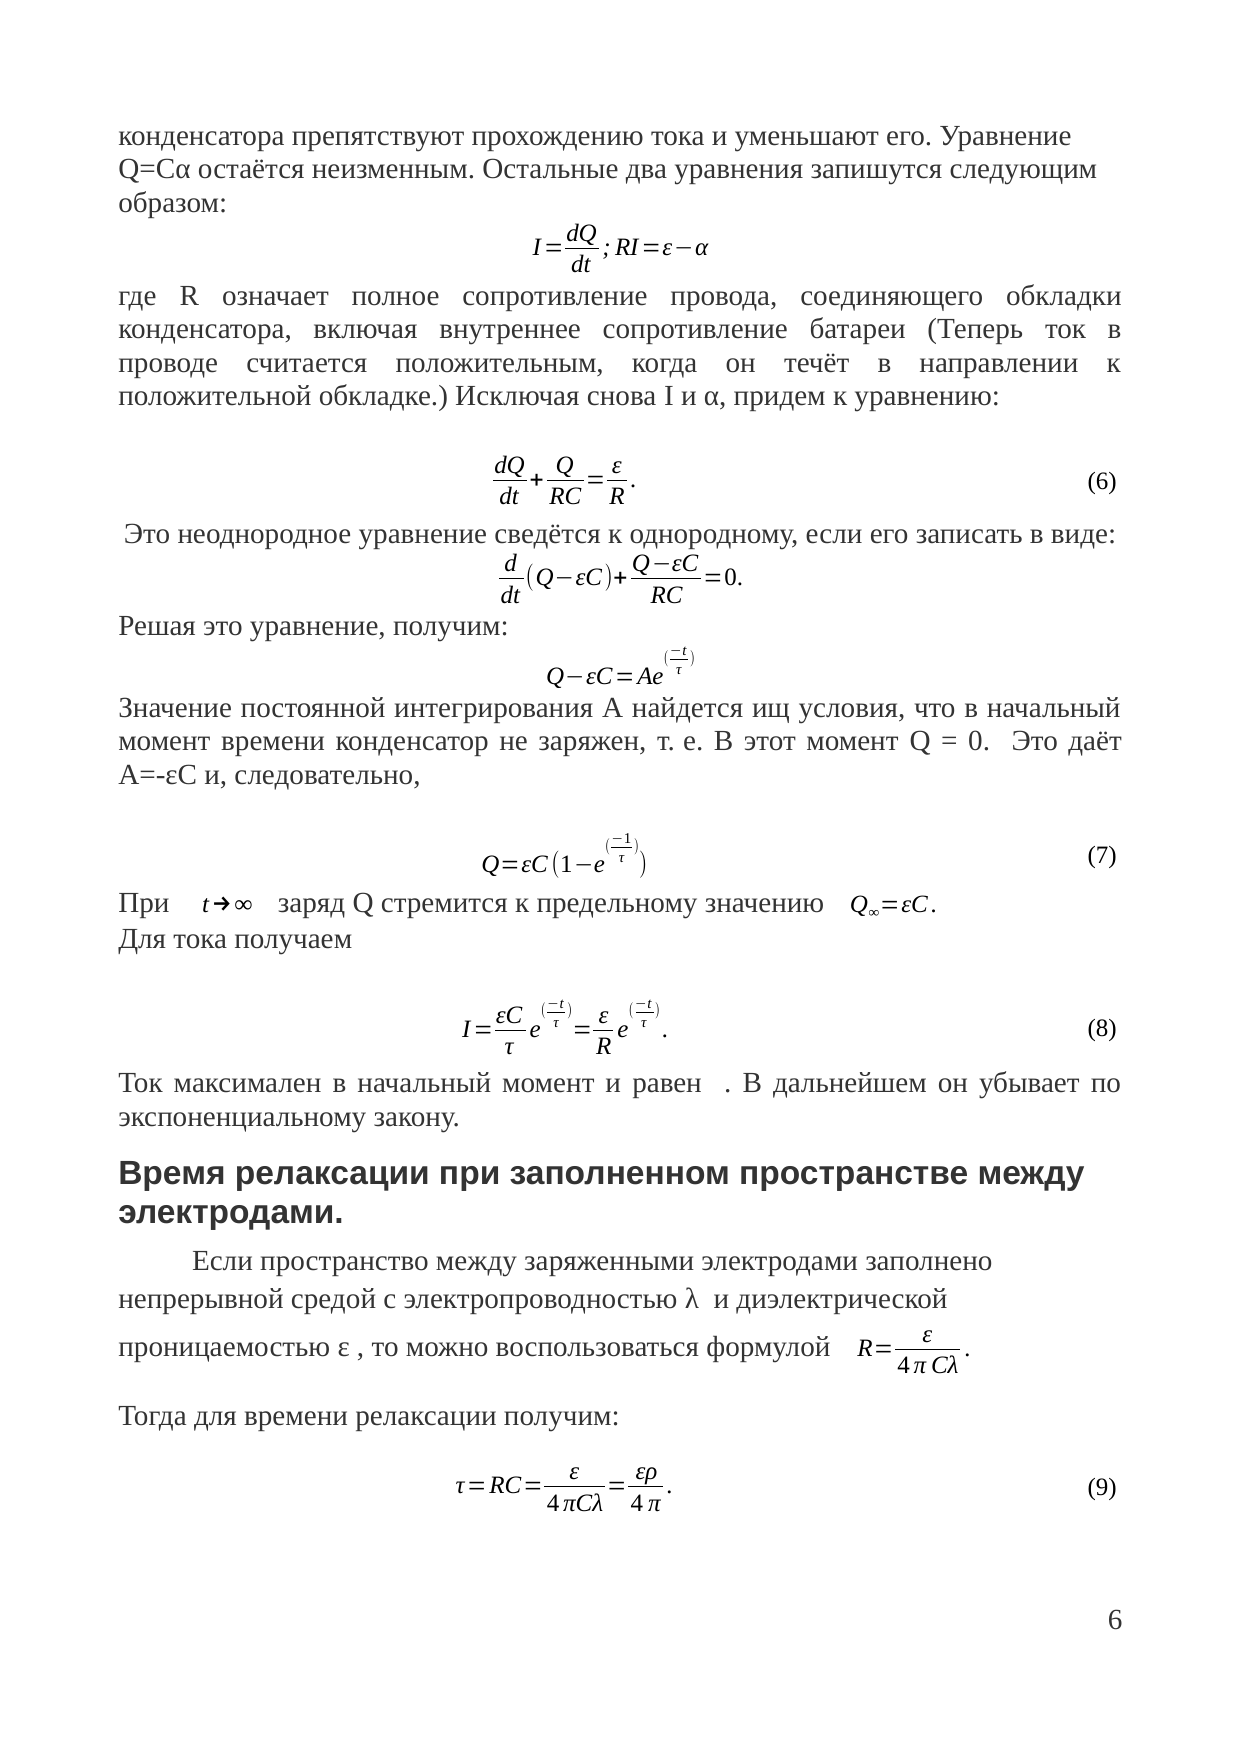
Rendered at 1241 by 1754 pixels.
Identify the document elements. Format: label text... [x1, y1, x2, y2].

table_header (6) [1010, 445, 1122, 516]
table_header (7) [1010, 824, 1122, 885]
text Для тока получаем [118, 922, 1122, 955]
text Тогда для времени релаксации получим: [118, 1398, 1122, 1432]
table_header [118, 1452, 1010, 1522]
text Это неоднородное уравнение сведётся к однородному, если его записать в виде: [118, 516, 1122, 549]
table_header [118, 445, 1010, 516]
table_header [118, 989, 1010, 1065]
text конденсатора препятствуют прохождению тока и уменьшают его. Уравнение Q=Cα остаётся неизменным. Остальные два уравнения запишутся следующим образом: [118, 118, 1122, 219]
text Значение постоянной интегрирования А найдется ищ условия, что в начальный момент времени конденсатор не заряжен, т. е. В этот момент Q = 0. Это даёт А=-εС и, следовательно, [118, 690, 1122, 791]
text где R означает полное сопротивление провода, соединяющего обкладки конденсатора, включая внутреннее сопротивление батареи (Теперь ток в проводе считается положительным, когда он течёт в направлении к положительной обкладке.) Исключая снова I и α, придем к уравнению: [118, 278, 1122, 412]
text Решая это уравнение, получим: [118, 608, 1122, 642]
table_header (8) [1010, 989, 1122, 1065]
text Ток максимален в начальный момент и равен . В дальнейшем он убывает по экспоненциальному закону. [118, 1065, 1122, 1132]
text Если пространство между заряженными электродами заполнено непрерывной средой с электропроводностью λ и диэлектрической проницаемостью ε , то можно воспользоваться формулой [118, 1243, 1122, 1379]
table_header [118, 824, 1010, 885]
subtitle Время релаксации при заполненном пространстве между электродами. [118, 1153, 1122, 1230]
table_header (9) [1010, 1452, 1122, 1522]
text При заряд Q стремится к предельному значению [118, 885, 1122, 922]
